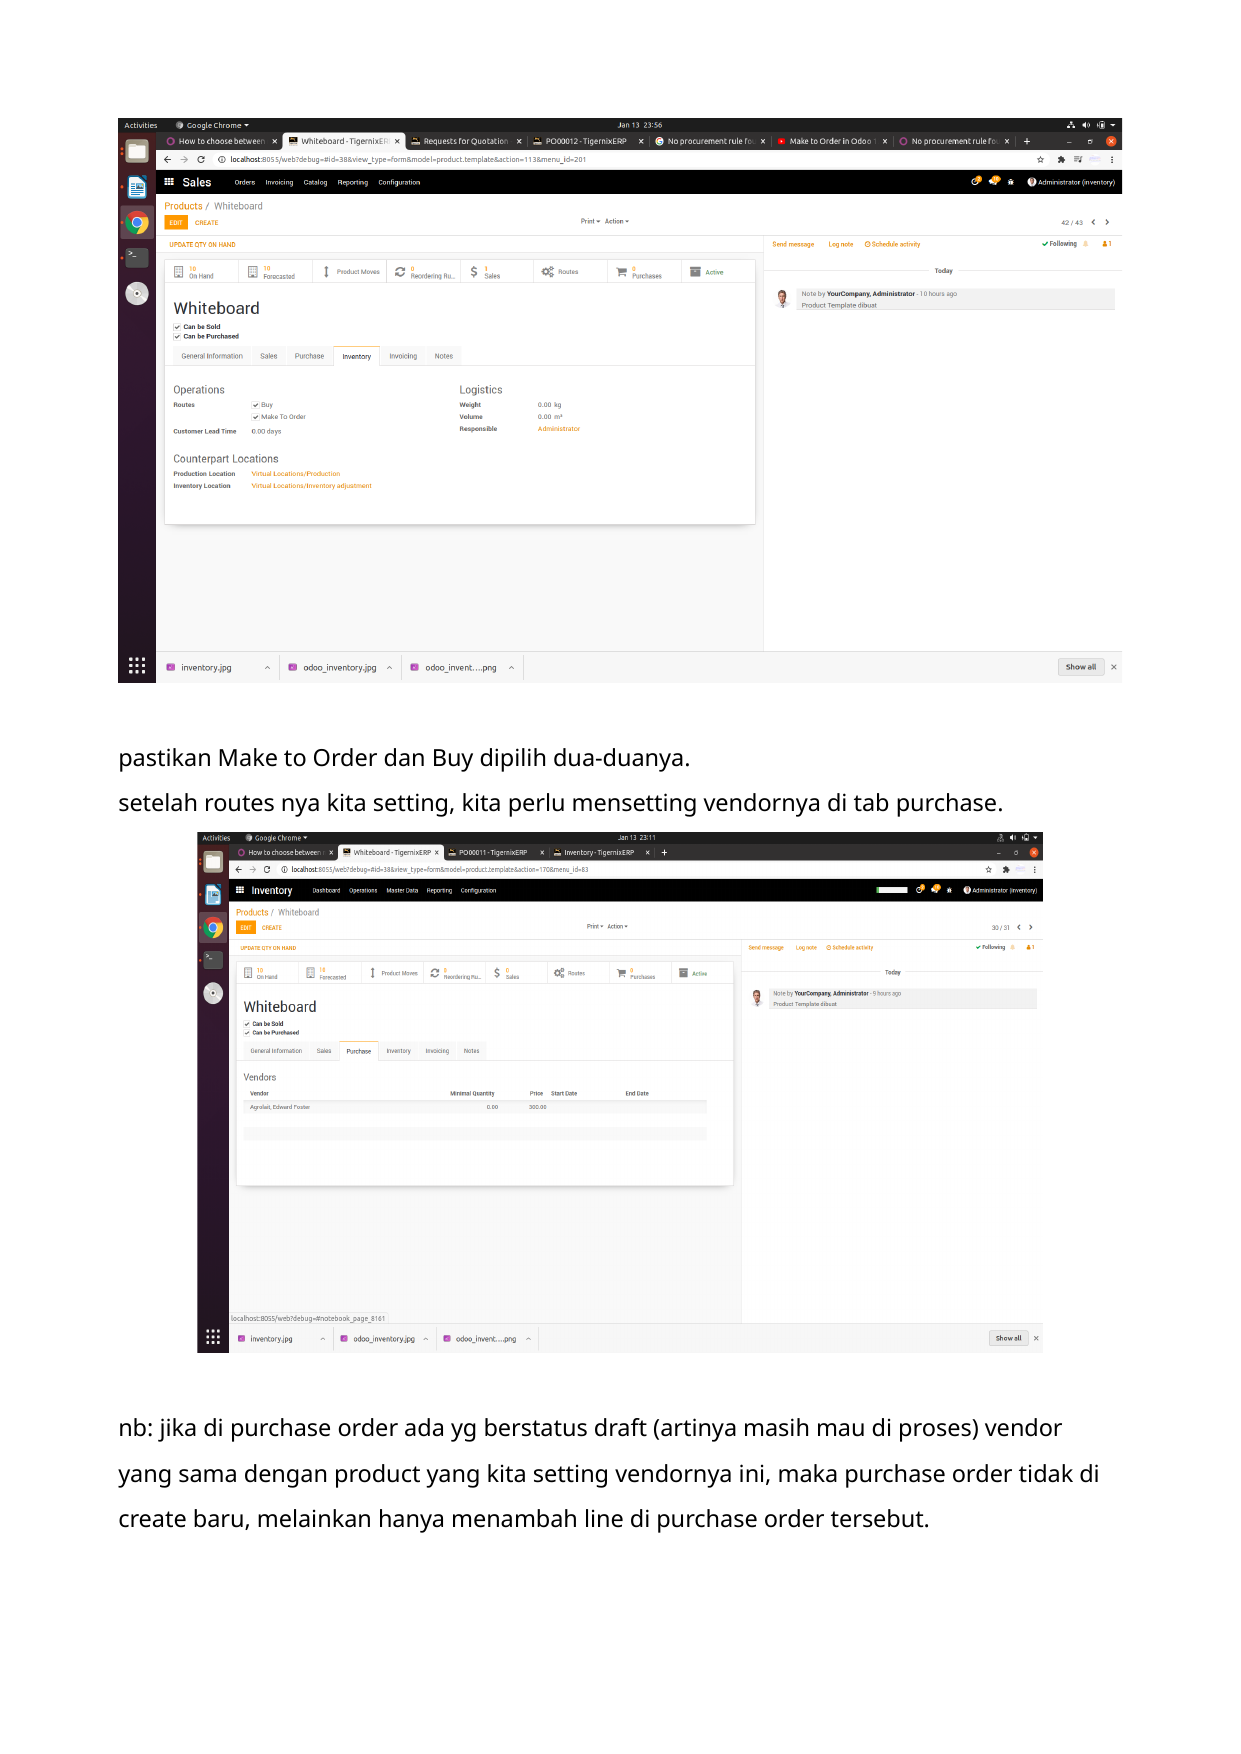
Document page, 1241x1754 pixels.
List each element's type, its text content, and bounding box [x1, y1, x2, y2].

picture [118, 118, 1123, 683]
list pastikan Make to Order dan Buy dipilih dua-duanya. [118, 741, 1122, 773]
picture [197, 832, 1043, 1353]
list nb: jika di purchase order ada yg berstatus draft (artinya masih mau di proses) vendor yang sama dengan product yang kita setting vendornya ini, maka purchase order tidak di create baru, melainkan hanya menambah line di purchase order tersebut. [118, 1412, 1122, 1534]
list setelah routes nya kita setting, kita perlu mensetting vendornya di tab purchase. [118, 787, 1122, 819]
